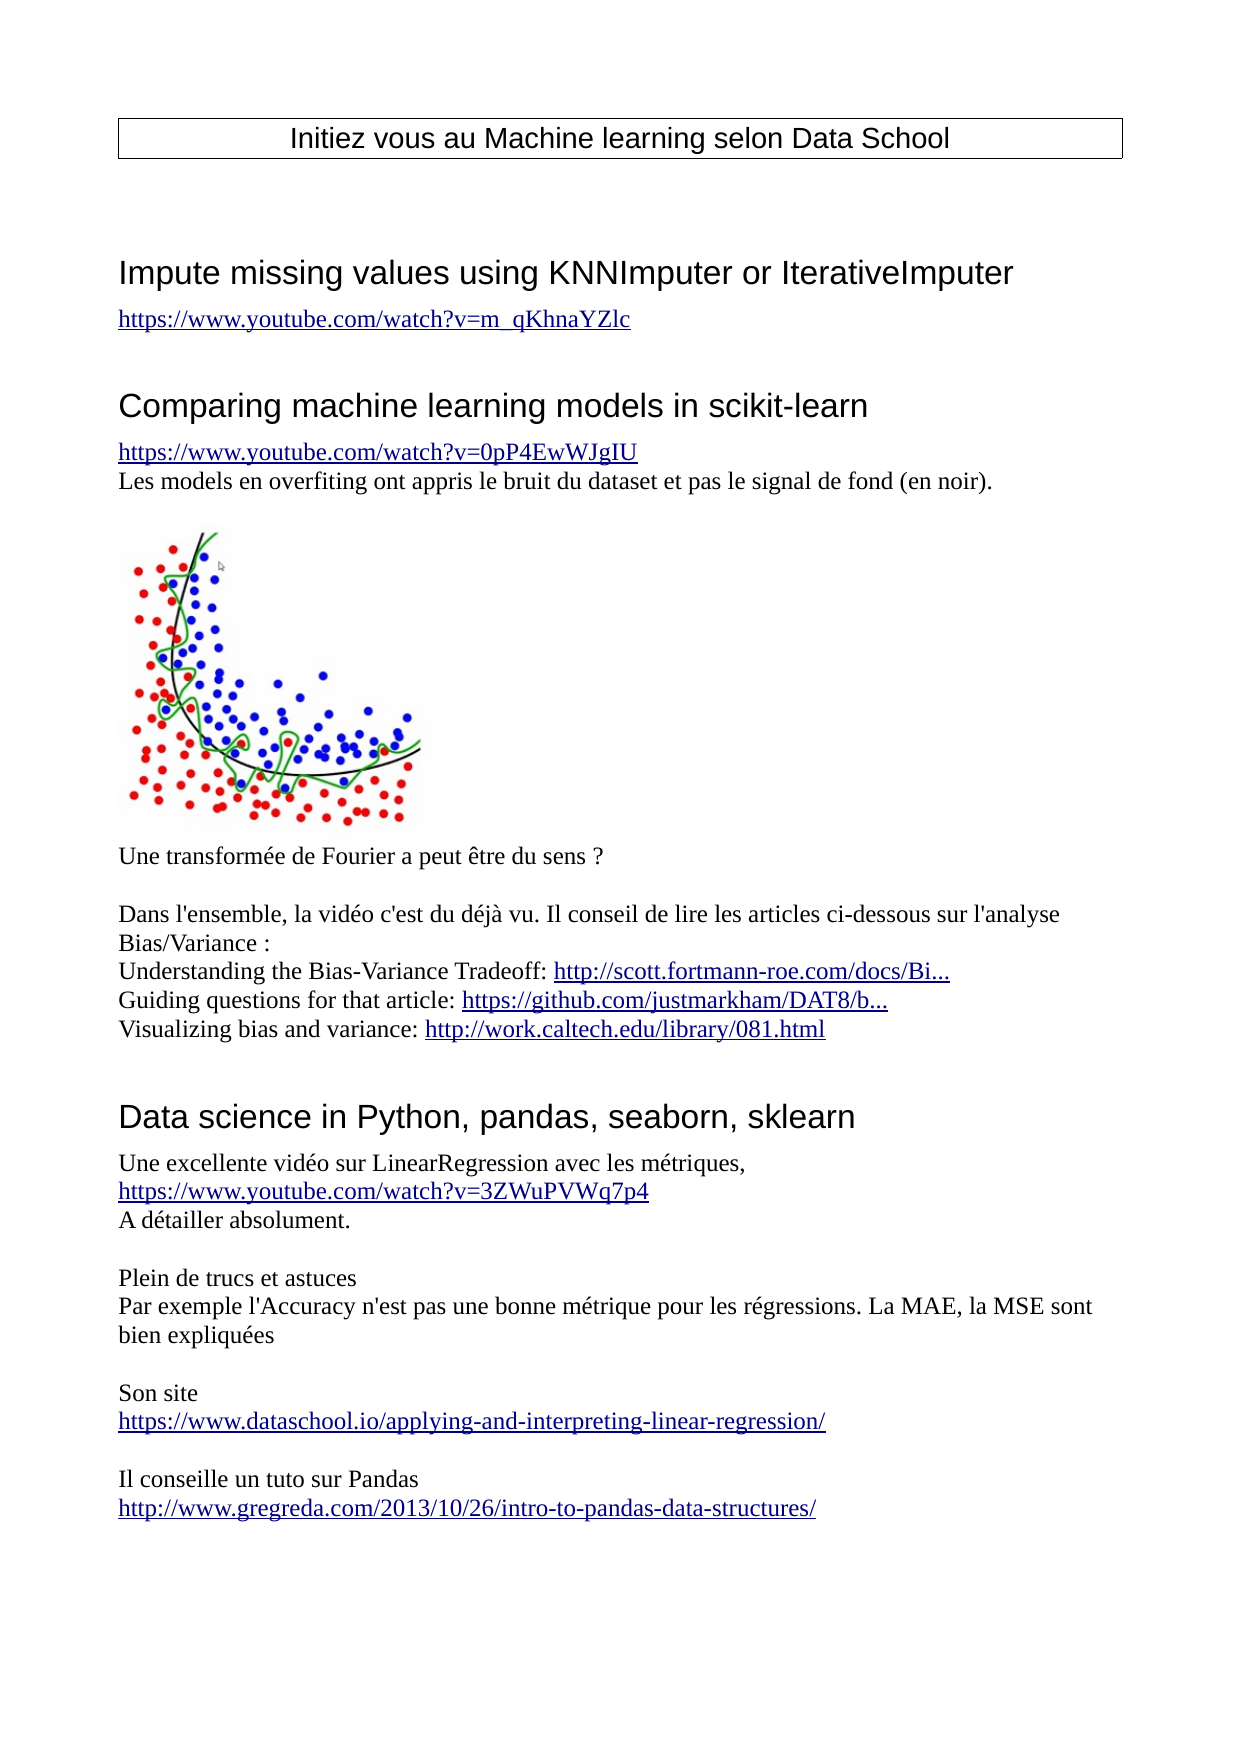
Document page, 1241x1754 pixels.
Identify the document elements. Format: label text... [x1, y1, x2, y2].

text https://www.youtube.com/watch?v=0pP4EwWJgIU [118, 437, 1122, 466]
picture [118, 523, 434, 842]
subtitle Impute missing values using KNNImputer or IterativeImputer [118, 253, 1122, 291]
text https://www.youtube.com/watch?v=m_qKhnaYZlc [118, 304, 1122, 333]
text Guiding questions for that article: https://github.com/justmarkham/DAT8/b... [118, 985, 1122, 1014]
text A détailler absolument. [118, 1205, 1122, 1234]
text Plein de trucs et astuces [118, 1263, 1122, 1291]
text Par exemple l'Accuracy n'est pas une bonne métrique pour les régressions. La MAE, la MSE sont bien expliquées [118, 1291, 1122, 1349]
subtitle Comparing machine learning models in scikit-learn [118, 386, 1122, 425]
text Son site [118, 1378, 1122, 1406]
text Une excellente vidéo sur LinearRegression avec les métriques, [118, 1148, 1122, 1176]
text Une transformée de Fourier a peut être du sens ? [118, 841, 1122, 870]
text https://www.dataschool.io/applying-and-interpreting-linear-regression/ [118, 1406, 1122, 1435]
text Dans l'ensemble, la vidéo c'est du déjà vu. Il conseil de lire les articles ci-dessous sur l'analyse Bias/Variance : [118, 899, 1122, 956]
text Visualizing bias and variance: http://work.caltech.edu/library/081.html [118, 1014, 1122, 1043]
text http://www.gregreda.com/2013/10/26/intro-to-pandas-data-structures/ [118, 1493, 1122, 1521]
text Il conseille un tuto sur Pandas [118, 1464, 1122, 1493]
subtitle Initiez vous au Machine learning selon Data School [119, 119, 1122, 158]
text Understanding the Bias-Variance Tradeoff: http://scott.fortmann-roe.com/docs/Bi... [118, 956, 1122, 985]
text Les models en overfiting ont appris le bruit du dataset et pas le signal de fond (en noir). [118, 466, 1122, 495]
subtitle Data science in Python, pandas, seaborn, sklearn [118, 1096, 1122, 1135]
text https://www.youtube.com/watch?v=3ZWuPVWq7p4 [118, 1176, 1122, 1205]
